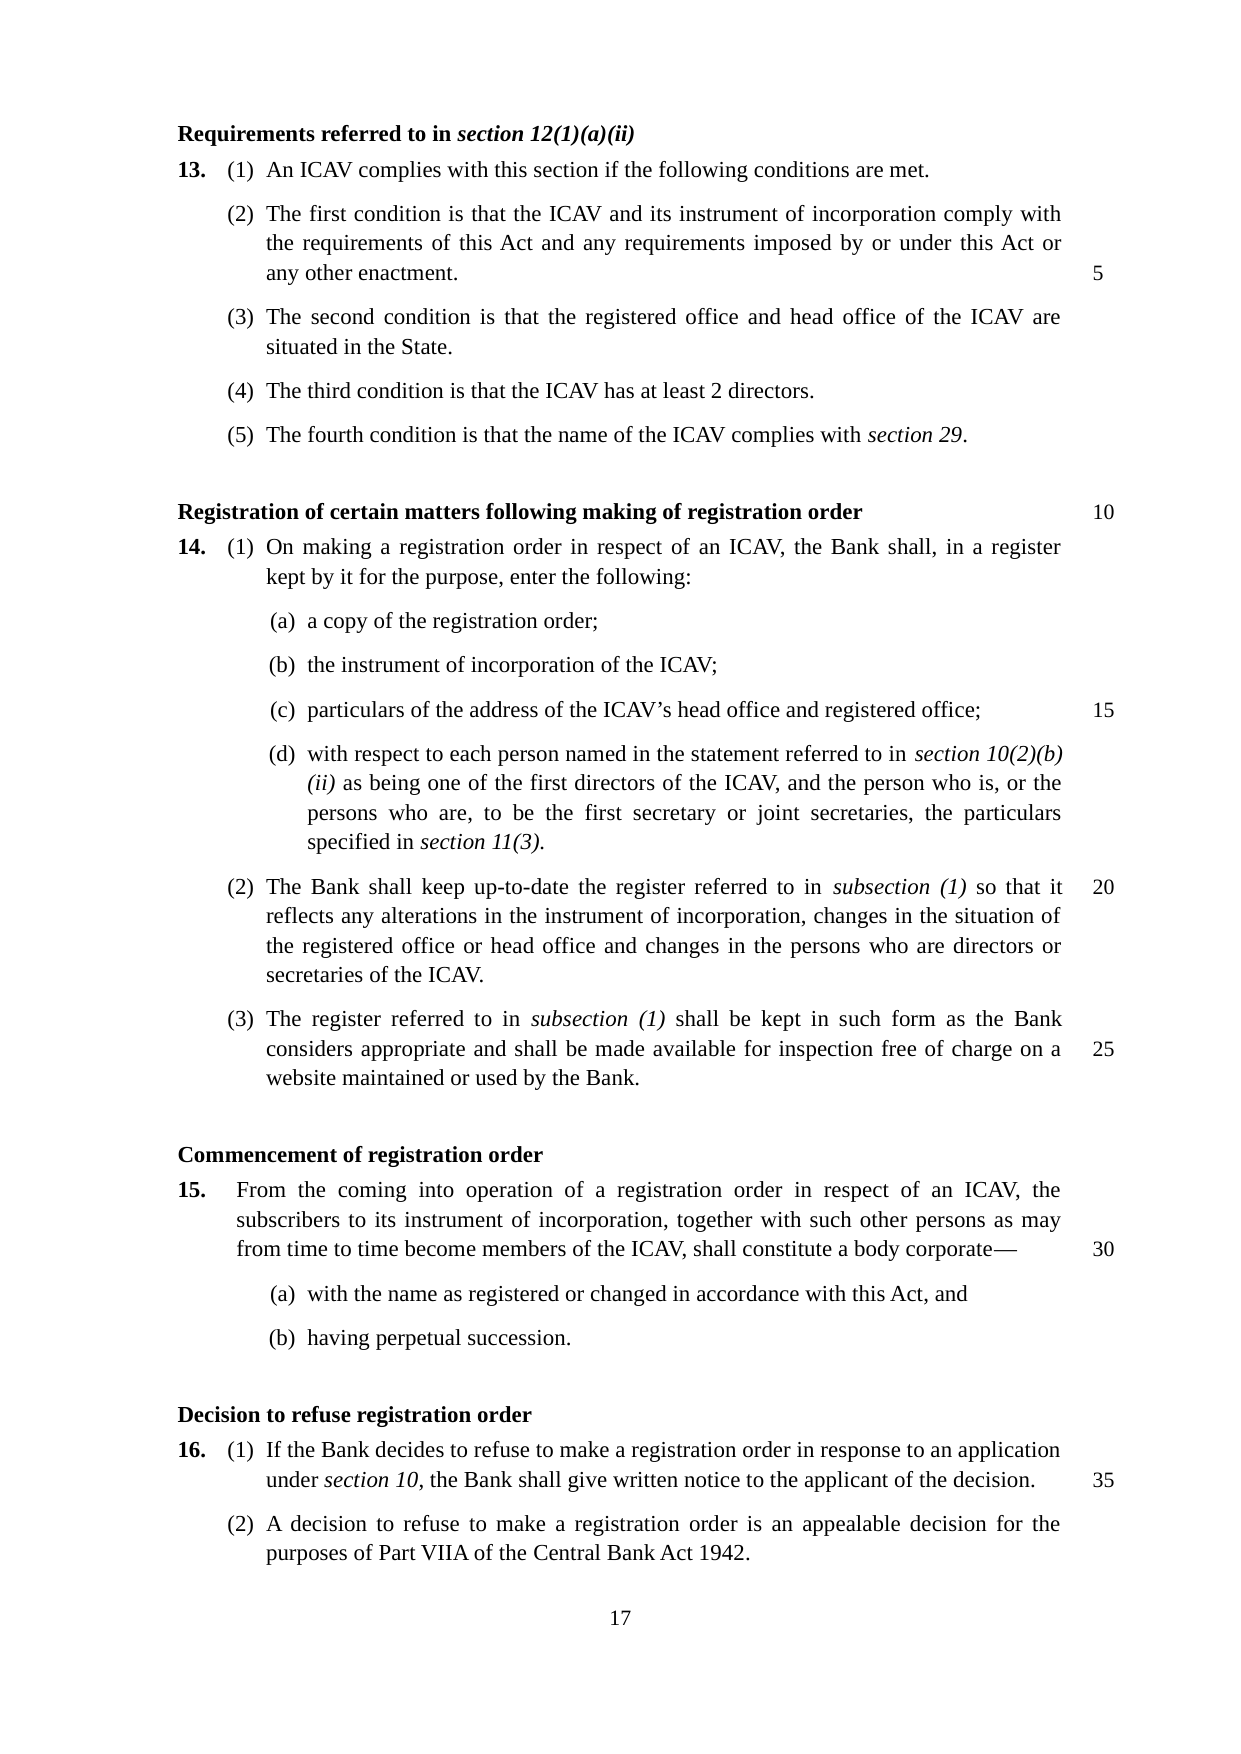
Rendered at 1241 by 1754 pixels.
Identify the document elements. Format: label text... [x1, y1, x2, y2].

text (a) a copy of the registration order; [177, 605, 1063, 634]
text Registration of certain matters following making of registration order [177, 496, 1063, 525]
text (2) The first condition is that the ICAV and its instrument of incorporation comply with the requirements of this Act and any requirements imposed by or under this Act or any other enactment. [177, 198, 1063, 286]
text (b) having perpetual succession. [177, 1322, 1063, 1351]
text (3) The second condition is that the registered office and head office of the ICAV are situated in the State. [177, 301, 1063, 360]
text (d) with respect to each person named in the statement referred to in section 10(2)(b)(ii) as being one of the first directors of the ICAV, and the person who is, or the persons who are, to be the first secretary or joint secretaries, the particulars specified in section 11(3). [177, 738, 1063, 856]
text (2) A decision to refuse to make a registration order is an appealable decision for the purposes of Part VIIA of the Central Bank Act 1942. [177, 1508, 1063, 1567]
text Commencement of registration order [177, 1139, 1063, 1168]
text (5) The fourth condition is that the name of the ICAV complies with section 29. [177, 419, 1063, 448]
text 16. (1) If the Bank decides to refuse to make a registration order in response to an application under section 10, the Bank shall give written notice to the applicant of the decision. [177, 1434, 1063, 1493]
text Decision to refuse registration order [177, 1399, 1063, 1428]
text (4) The third condition is that the ICAV has at least 2 directors. [177, 375, 1063, 404]
text (3) The register referred to in subsection (1) shall be kept in such form as the Bank considers appropriate and shall be made available for inspection free of charge on a website maintained or used by the Bank. [177, 1003, 1063, 1092]
text (c) particulars of the address of the ICAV’s head office and registered office; [177, 693, 1063, 723]
text (b) the instrument of incorporation of the ICAV; [177, 649, 1063, 679]
text (a) with the name as registered or changed in accordance with this Act, and [177, 1278, 1063, 1307]
text Requirements referred to in section 12(1)(a)(ii) [177, 118, 1063, 148]
text 14. (1) On making a registration order in respect of an ICAV, the Bank shall, in a register kept by it for the purpose, enter the following: [177, 531, 1063, 590]
text (2) The Bank shall keep up-to-date the register referred to in subsection (1) so that it reflects any alterations in the instrument of incorporation, changes in the situation of the registered office or head office and changes in the persons who are directors or secretaries of the ICAV. [177, 871, 1063, 988]
text 13. (1) An ICAV complies with this section if the following conditions are met. [177, 153, 1063, 183]
text 15. From the coming into operation of a registration order in respect of an ICAV, the subscribers to its instrument of incorporation, together with such other persons as may from time to time become members of the ICAV, shall constitute a body corporate⁠— [177, 1174, 1063, 1263]
